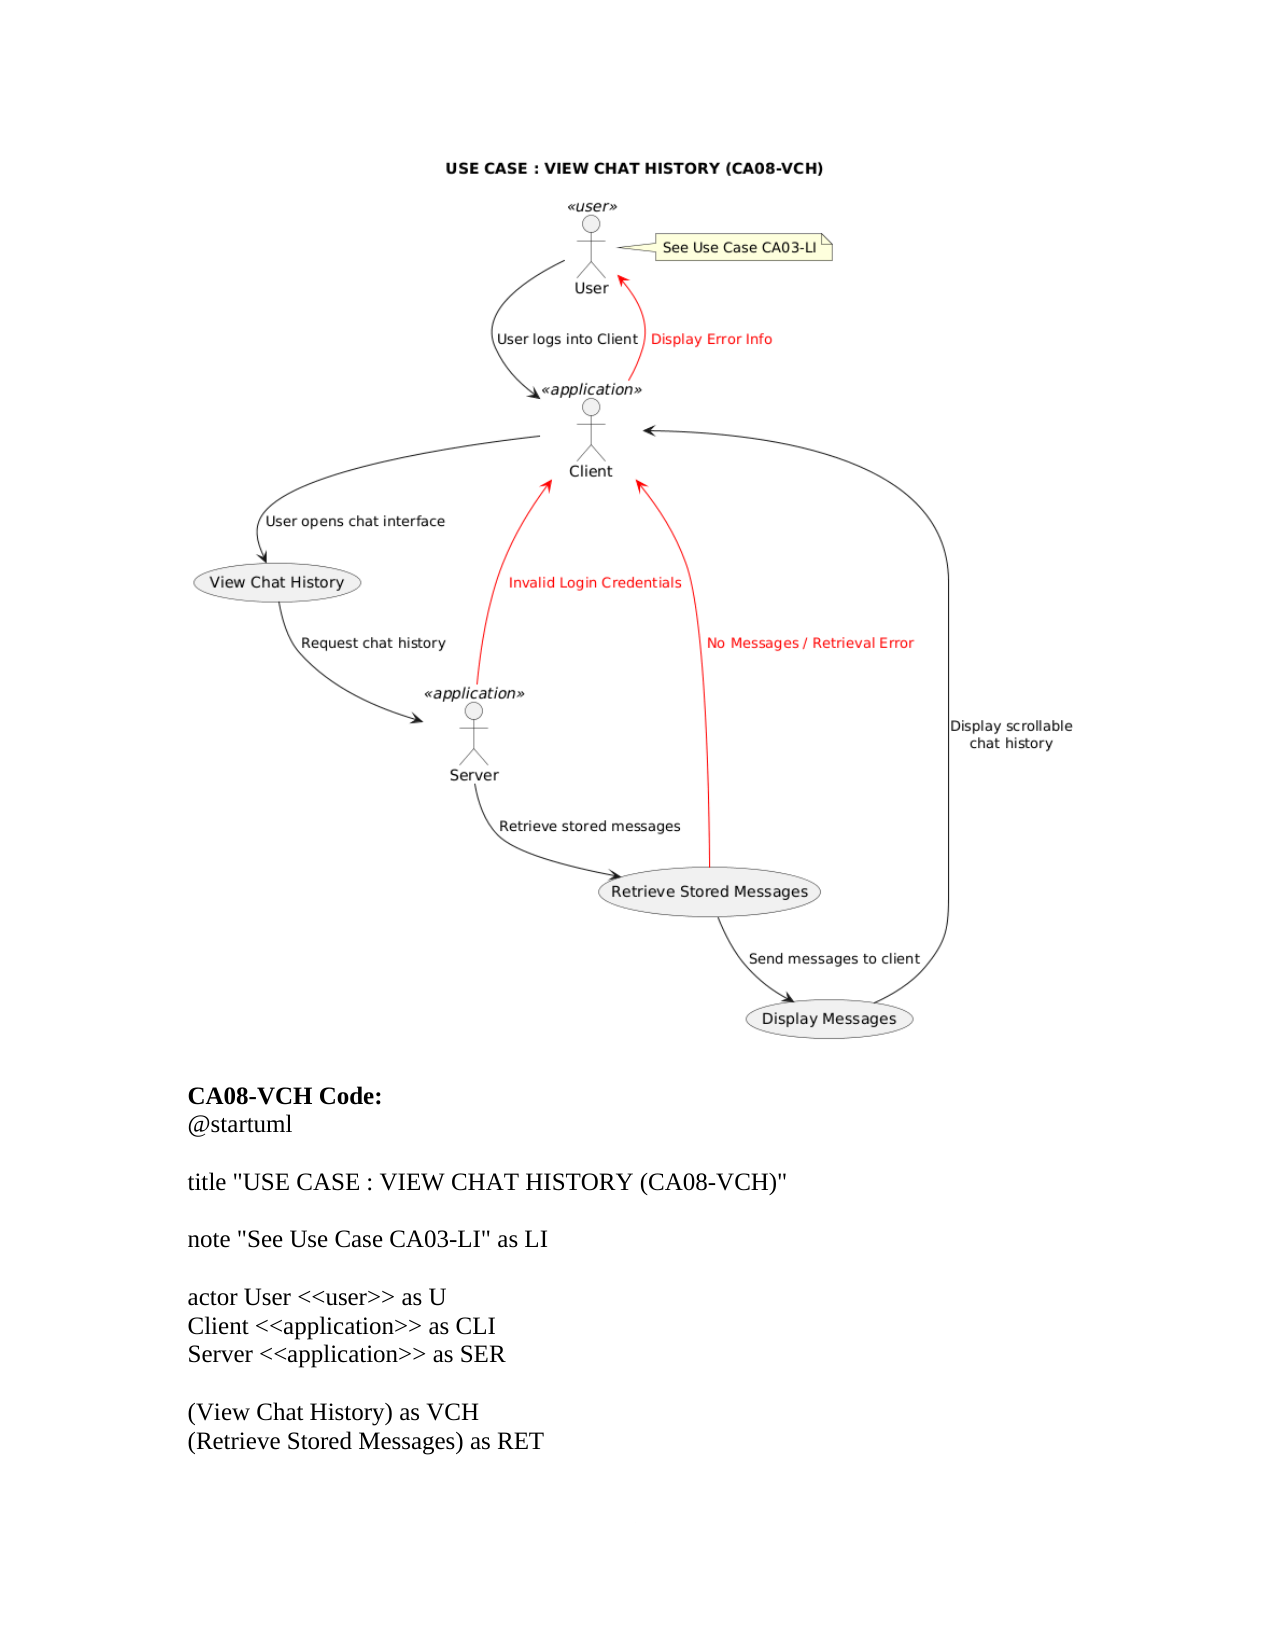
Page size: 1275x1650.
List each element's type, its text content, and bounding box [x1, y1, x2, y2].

text Client <<application>> as CLI [187, 1311, 1087, 1339]
text (View Chat History) as VCH [187, 1397, 1087, 1426]
text CA08-VCH Code: [187, 1081, 1087, 1109]
text actor User <<user>> as U [187, 1282, 1087, 1311]
text Server <<application>> as SER [187, 1339, 1087, 1368]
text note "See Use Case CA03-LI" as LI [187, 1224, 1087, 1253]
text title "USE CASE : VIEW CHAT HISTORY (CA08-VCH)" [187, 1167, 1087, 1196]
picture [187, 150, 1088, 1052]
text @startuml [187, 1109, 1087, 1138]
text (Retrieve Stored Messages) as RET [187, 1426, 1087, 1454]
